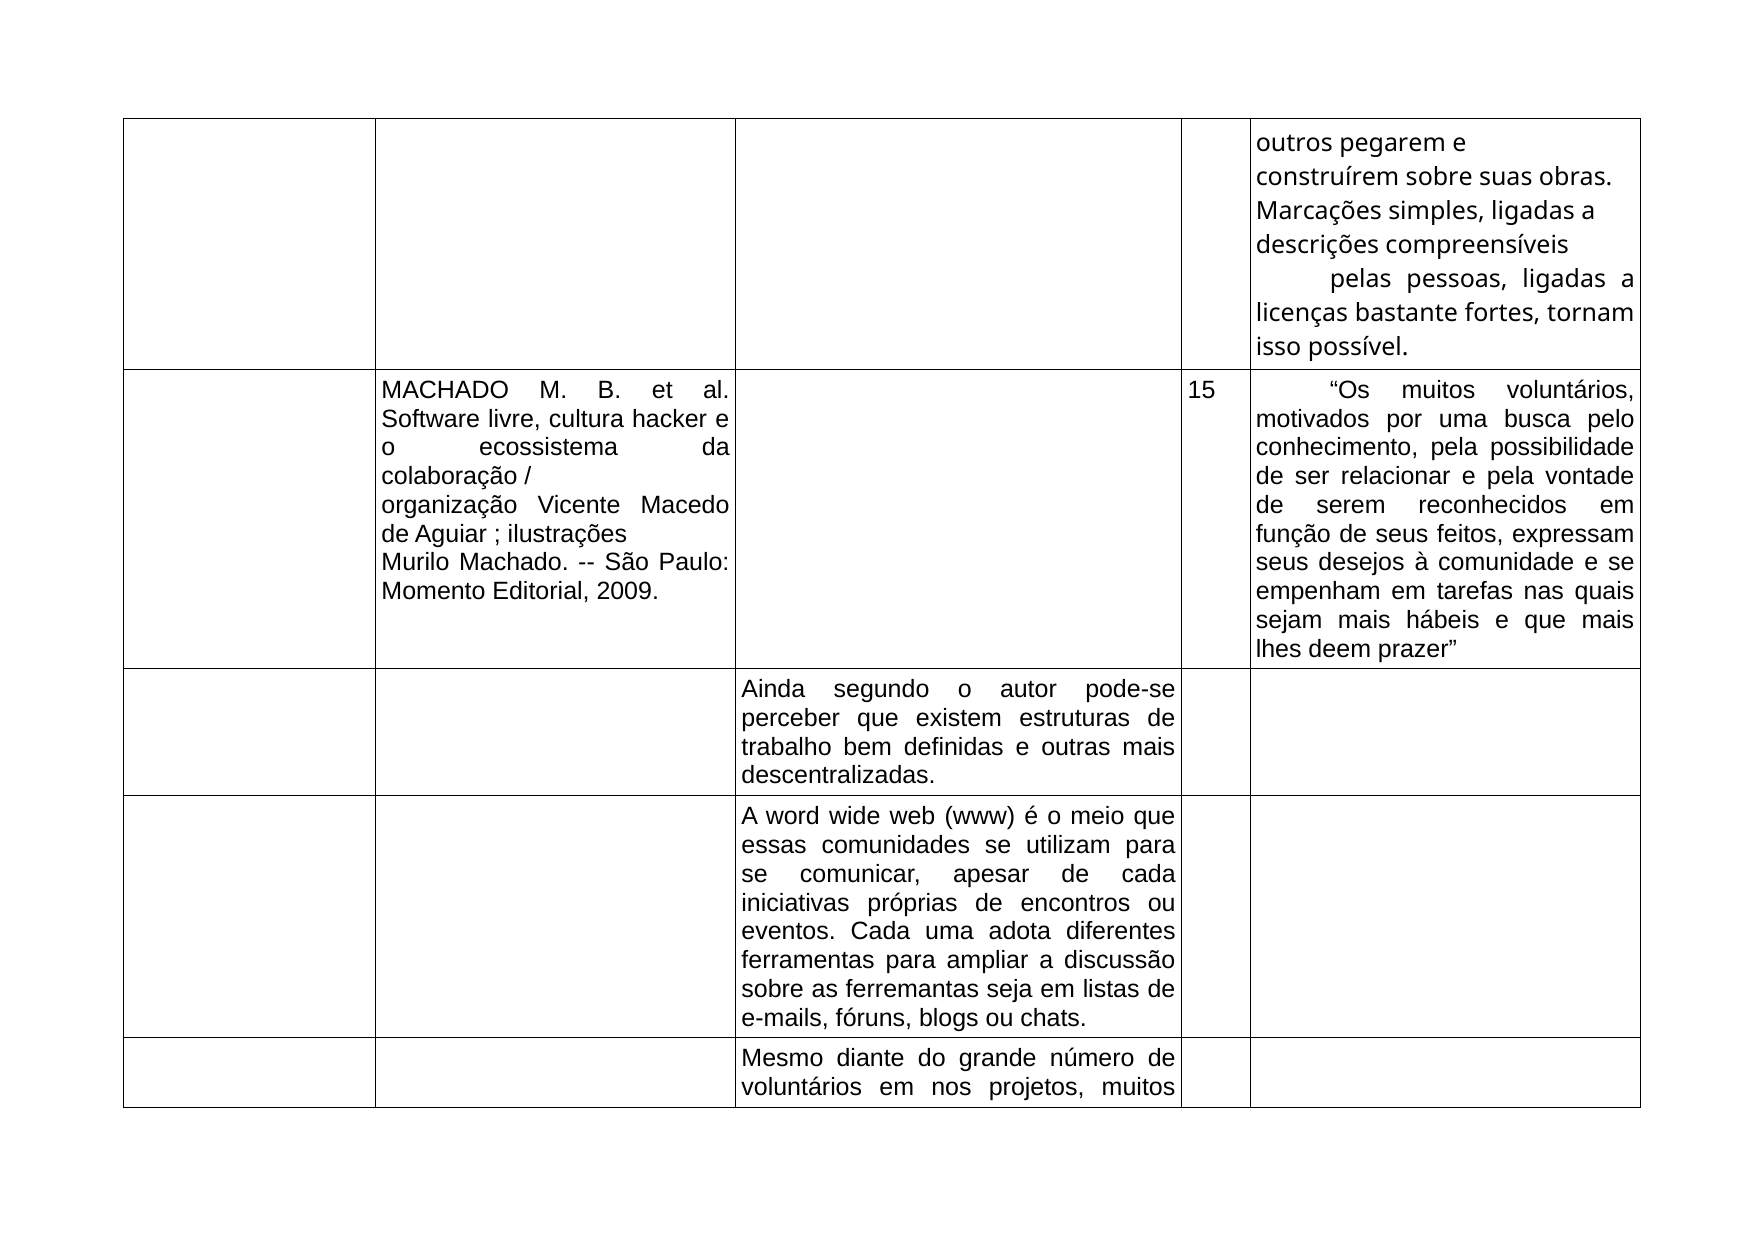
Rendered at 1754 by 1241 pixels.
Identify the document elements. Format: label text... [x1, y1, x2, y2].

table_cell 15 [1182, 370, 1250, 668]
table_cell [376, 119, 735, 368]
table_cell [124, 119, 375, 368]
table_cell [124, 669, 375, 795]
table_cell [736, 370, 1181, 668]
table_cell [1182, 669, 1250, 795]
table_cell [1182, 796, 1250, 1037]
table_cell [376, 1038, 735, 1106]
table_cell [1251, 669, 1640, 795]
table_cell A word wide web (www) é o meio que essas comunidades se utilizam para se comunicar, apesar de cada iniciativas próprias de encontros ou eventos. Cada uma adota diferentes ferramentas para ampliar a discussão sobre as ferremantas seja em listas de e-mails, fóruns, blogs ou chats. [736, 796, 1181, 1037]
table_cell Mesmo diante do grande número de voluntários em nos projetos, muitos [736, 1038, 1181, 1106]
table_cell MACHADO M. B. et al. Software livre, cultura hacker e o ecossistema da colaboração / organização Vicente Macedo de Aguiar ; ilustrações Murilo Machado. -- São Paulo: Momento Editorial, 2009. [376, 370, 735, 668]
table_cell [1251, 1038, 1640, 1106]
table_cell Ainda segundo o autor pode-se perceber que existem estruturas de trabalho bem definidas e outras mais descentralizadas. [736, 669, 1181, 795]
table_cell [376, 796, 735, 1037]
table_cell “Os muitos voluntários, motivados por uma busca pelo conhecimento, pela possibilidade de ser relacionar e pela vontade de serem reconhecidos em função de seus feitos, expressam seus desejos à comunidade e se empenham em tarefas nas quais sejam mais hábeis e que mais lhes deem prazer” [1251, 370, 1640, 668]
table_cell [124, 796, 375, 1037]
table_cell [124, 1038, 375, 1106]
table_cell outros pegarem e construírem sobre suas obras. Marcações simples, ligadas a descrições compreensíveis pelas pessoas, ligadas a licenças bastante fortes, tornam isso possível. [1251, 119, 1640, 368]
table_cell [376, 669, 735, 795]
table_cell [1251, 796, 1640, 1037]
table_cell [736, 119, 1181, 368]
table_cell [124, 370, 375, 668]
table_cell [1182, 119, 1250, 368]
table_cell [1182, 1038, 1250, 1106]
